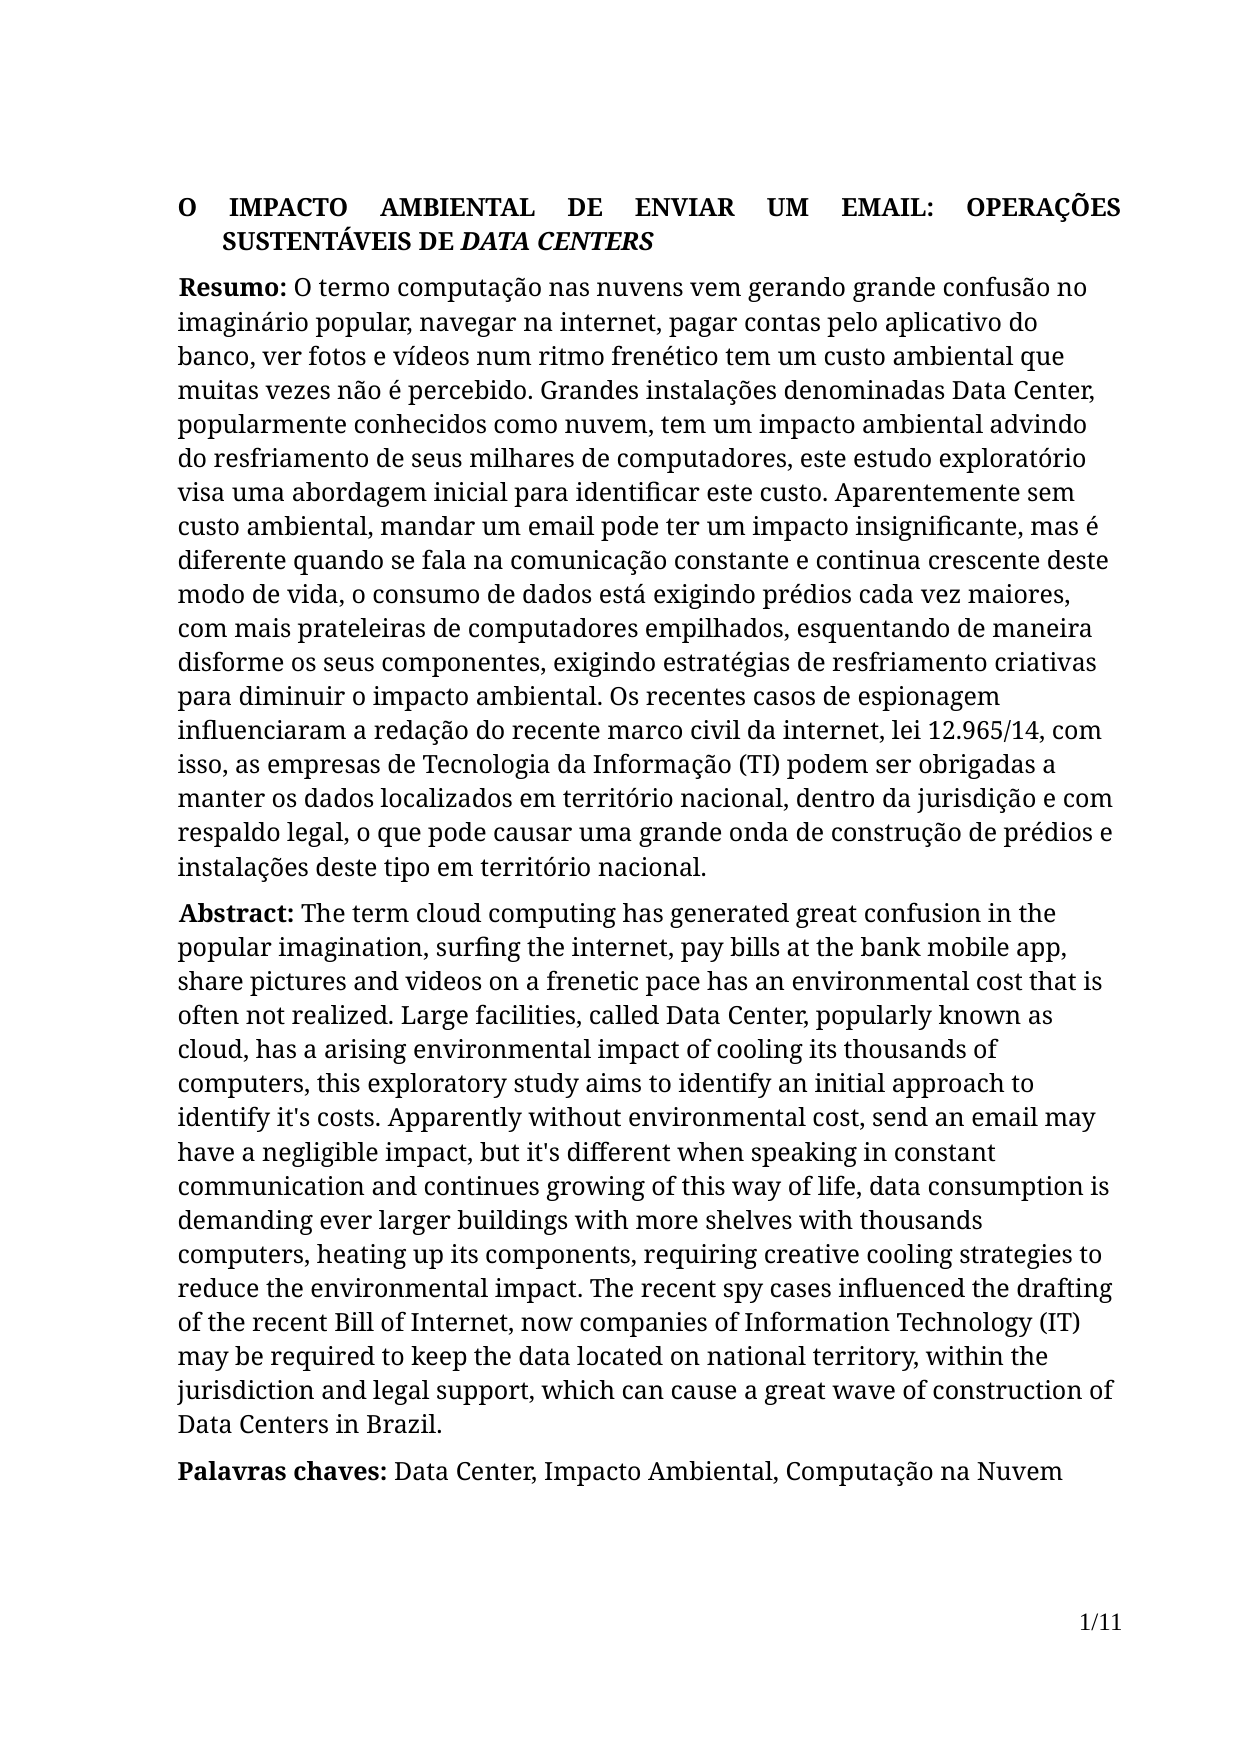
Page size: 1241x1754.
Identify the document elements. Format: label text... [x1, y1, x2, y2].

subtitle Palavras chaves: Data Center, Impacto Ambiental, Computação na Nuvem [177, 1453, 1122, 1487]
subtitle Resumo: O termo computação nas nuvens vem gerando grande confusão no imaginário popular, navegar na internet, pagar contas pelo aplicativo do banco, ver fotos e vídeos num ritmo frenético tem um custo ambiental que muitas vezes não é percebido. Grandes instalações denominadas Data Center, popularmente conhecidos como nuvem, tem um impacto ambiental advindo do resfriamento de seus milhares de computadores, este estudo exploratório visa uma abordagem inicial para identificar este custo. Aparentemente sem custo ambiental, mandar um email pode ter um impacto insignificante, mas é diferente quando se fala na comunicação constante e continua crescente deste modo de vida, o consumo de dados está exigindo prédios cada vez maiores, com mais prateleiras de computadores empilhados, esquentando de maneira disforme os seus componentes, exigindo estratégias de resfriamento criativas para diminuir o impacto ambiental. Os recentes casos de espionagem influenciaram a redação do recente marco civil da internet, lei 12.965/14, com isso, as empresas de Tecnologia da Informação (TI) podem ser obrigadas a manter os dados localizados em território nacional, dentro da jurisdição e com respaldo legal, o que pode causar uma grande onda de construção de prédios e instalações deste tipo em território nacional. [177, 270, 1122, 883]
subtitle O impacto ambiental de enviar um email: operações sustentáveis de Data Centers [177, 189, 1122, 258]
subtitle Abstract: The term cloud computing has generated great confusion in the popular imagination, surfing the internet, pay bills at the bank mobile app, share pictures and videos on a frenetic pace has an environmental cost that is often not realized. Large facilities, called Data Center, popularly known as cloud, has a arising environmental impact of cooling its thousands of computers, this exploratory study aims to identify an initial approach to identify it's costs. Apparently without environmental cost, send an email may have a negligible impact, but it's different when speaking in constant communication and continues growing of this way of life, data consumption is demanding ever larger buildings with more shelves with thousands computers, heating up its components, requiring creative cooling strategies to reduce the environmental impact. The recent spy cases influenced the drafting of the recent Bill of Internet, now companies of Information Technology (IT) may be required to keep the data located on national territory, within the jurisdiction and legal support, which can cause a great wave of construction of Data Centers in Brazil. [177, 896, 1122, 1441]
